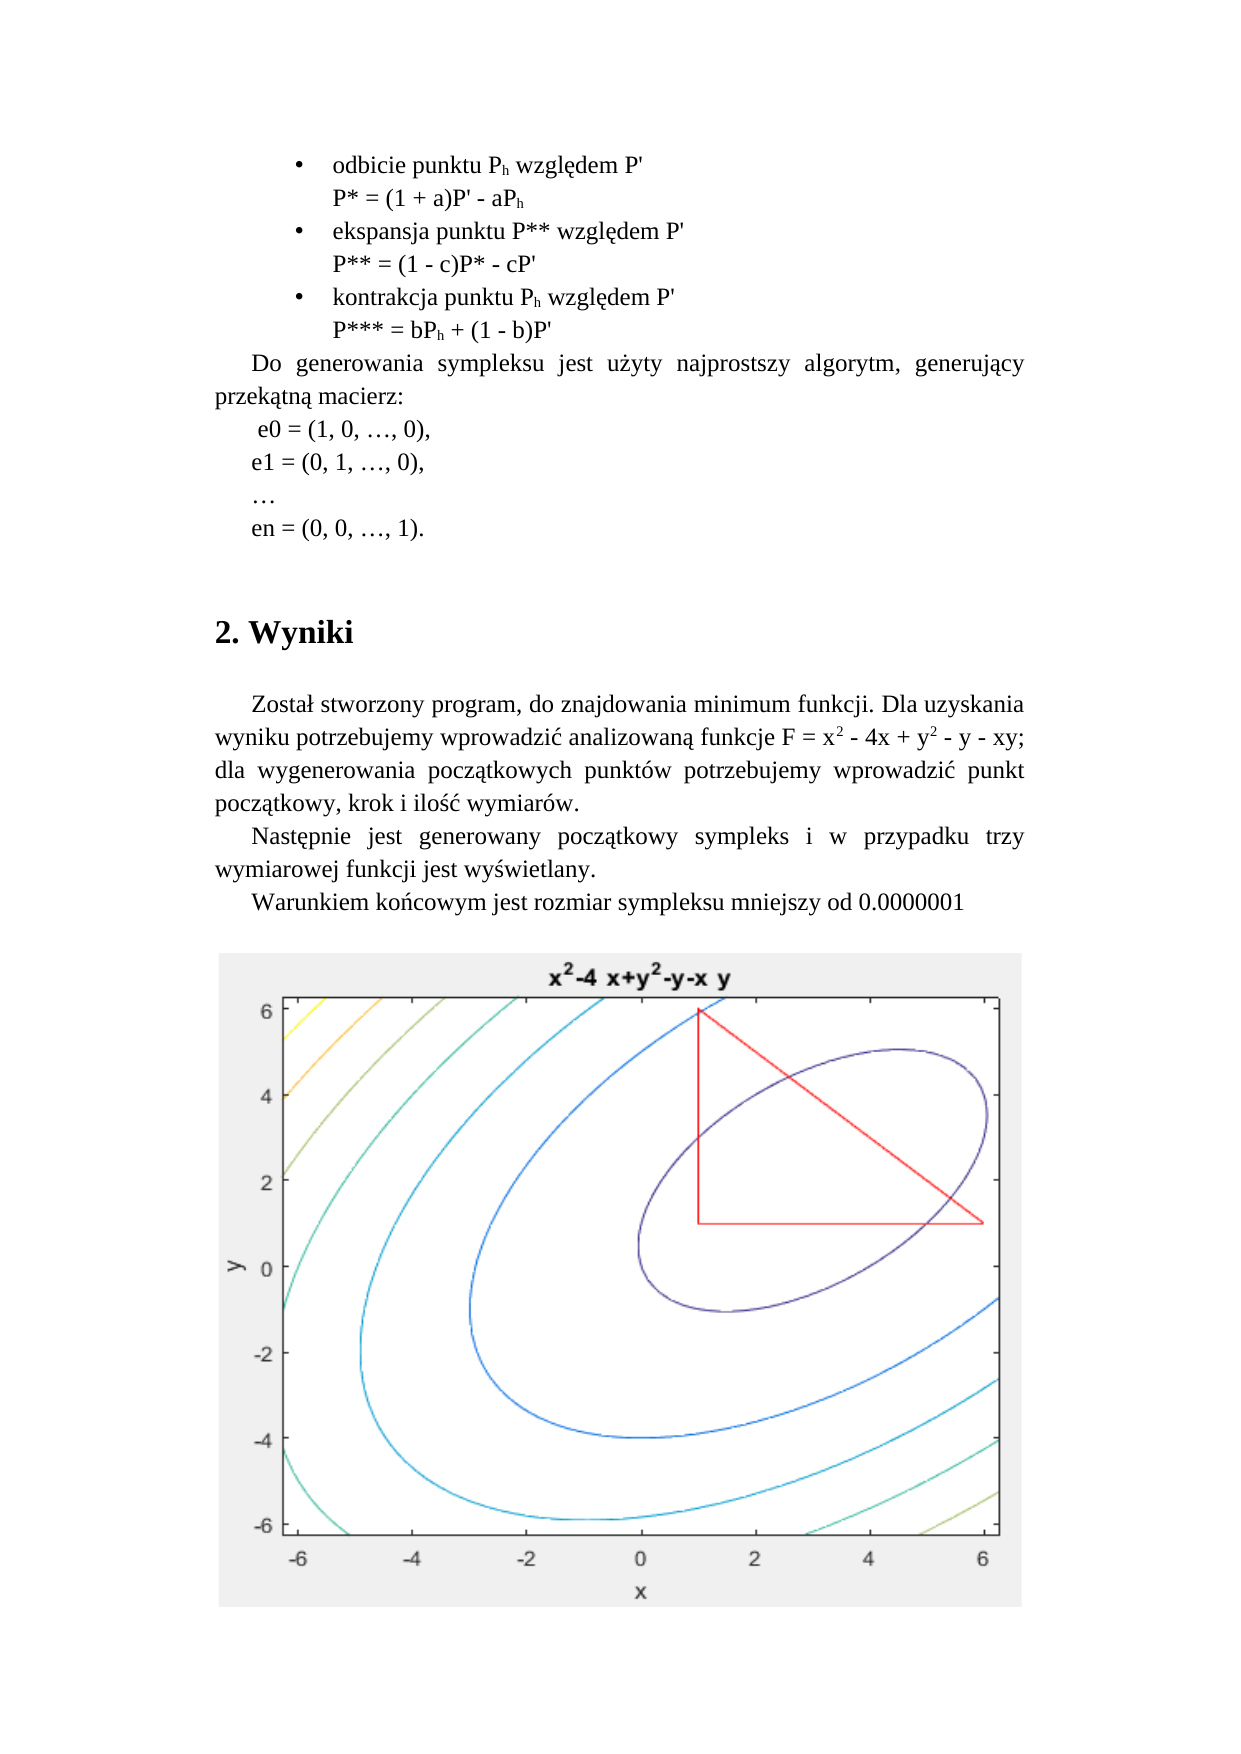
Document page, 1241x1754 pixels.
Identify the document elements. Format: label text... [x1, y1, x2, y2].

text 2. Wyniki [214, 612, 1090, 651]
text Następnie jest generowany początkowy sympleks i w przypadku trzy wymiarowej funkcji jest wyświetlany. [214, 821, 1025, 883]
list kontrakcja punktu Ph względem P' [295, 282, 1090, 311]
list P** = (1 - c)P* - cP' [295, 249, 1090, 278]
list P* = (1 + a)P' - aPh [295, 183, 1090, 212]
text Warunkiem końcowym jest rozmiar sympleksu mniejszy od 0.0000001 [214, 887, 1025, 916]
text Do generowania sympleksu jest użyty najprostszy algorytm, generujący przekątną macierz: [214, 348, 1025, 410]
text en = (0, 0, …, 1). [214, 513, 1025, 542]
picture [218, 953, 1022, 1607]
text e0 = (1, 0, …, 0), [214, 414, 1025, 443]
text … [214, 480, 1025, 509]
text e1 = (0, 1, …, 0), [214, 447, 1025, 476]
list odbicie punktu Ph względem P' [295, 150, 1090, 179]
list P*** = bPh + (1 - b)P' [295, 315, 1090, 344]
text Został stworzony program, do znajdowania minimum funkcji. Dla uzyskania wyniku potrzebujemy wprowadzić analizowaną funkcje F = x2 - 4x + y2 - y - xy; dla wygenerowania początkowych punktów potrzebujemy wprowadzić punkt początkowy, krok i ilość wymiarów. [214, 689, 1025, 817]
list ekspansja punktu P** względem P' [295, 216, 1090, 245]
